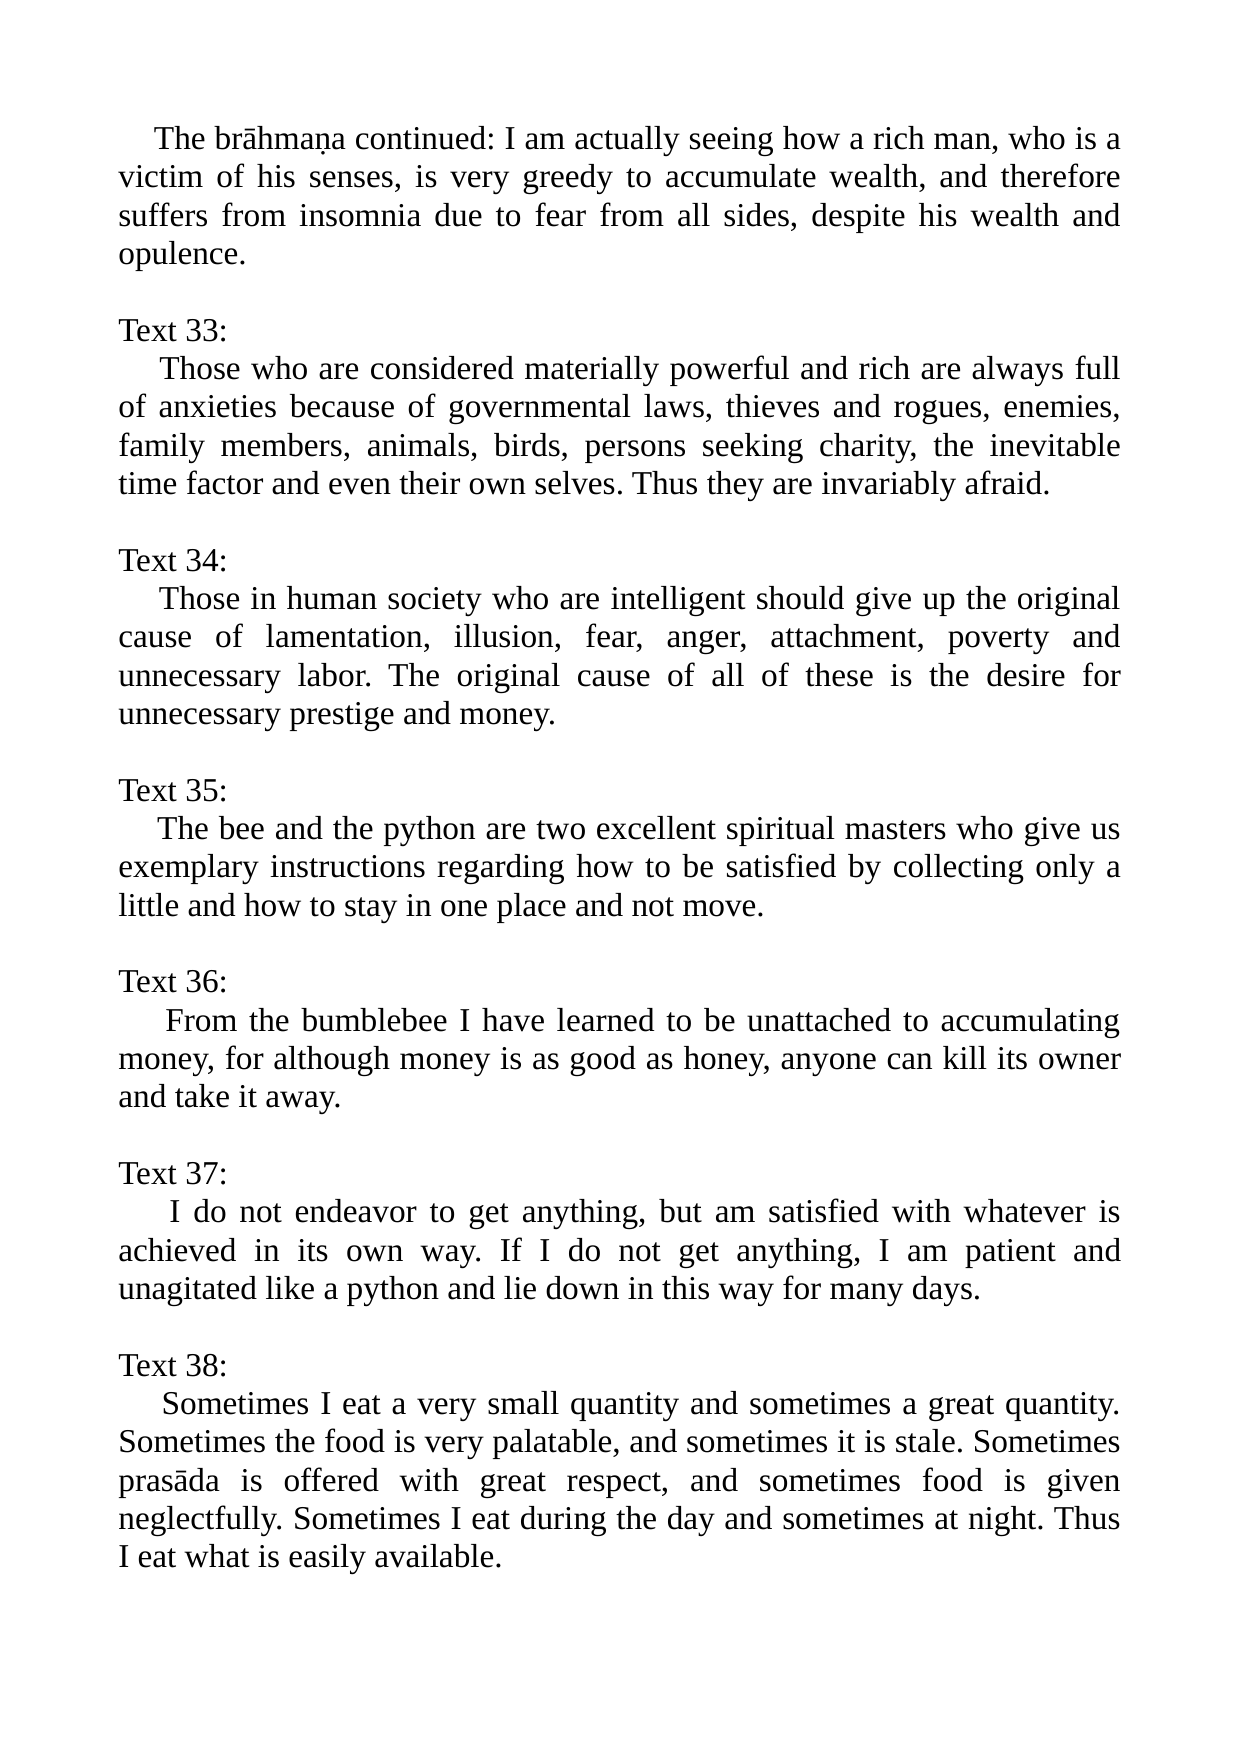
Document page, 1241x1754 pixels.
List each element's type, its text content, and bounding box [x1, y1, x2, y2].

text Text 36: [118, 961, 1122, 1000]
text Text 38: [118, 1345, 1122, 1383]
text Text 37: [118, 1153, 1122, 1191]
text Those who are considered materially powerful and rich are always full of anxieties because of governmental laws, thieves and rogues, enemies, family members, animals, birds, persons seeking charity, the inevitable time factor and even their own selves. Thus they are invariably afraid. [118, 348, 1122, 501]
text From the bumblebee I have learned to be unattached to accumulating money, for although money is as good as honey, anyone can kill its owner and take it away. [118, 1000, 1122, 1115]
text Text 33: [118, 310, 1122, 348]
text Text 35: [118, 770, 1122, 808]
text I do not endeavor to get anything, but am satisfied with whatever is achieved in its own way. If I do not get anything, I am patient and unagitated like a python and lie down in this way for many days. [118, 1191, 1122, 1306]
text Sometimes I eat a very small quantity and sometimes a great quantity. Sometimes the food is very palatable, and sometimes it is stale. Sometimes prasāda is offered with great respect, and sometimes food is given neglectfully. Sometimes I eat during the day and sometimes at night. Thus I eat what is easily available. [118, 1383, 1122, 1575]
text The bee and the python are two excellent spiritual masters who give us exemplary instructions regarding how to be satisfied by collecting only a little and how to stay in one place and not move. [118, 808, 1122, 923]
text The brāhmaṇa continued: I am actually seeing how a rich man, who is a victim of his senses, is very greedy to accumulate wealth, and therefore suffers from insomnia due to fear from all sides, despite his wealth and opulence. [118, 118, 1122, 271]
text Text 34: [118, 540, 1122, 578]
text Those in human society who are intelligent should give up the original cause of lamentation, illusion, fear, anger, attachment, poverty and unnecessary labor. The original cause of all of these is the desire for unnecessary prestige and money. [118, 578, 1122, 731]
